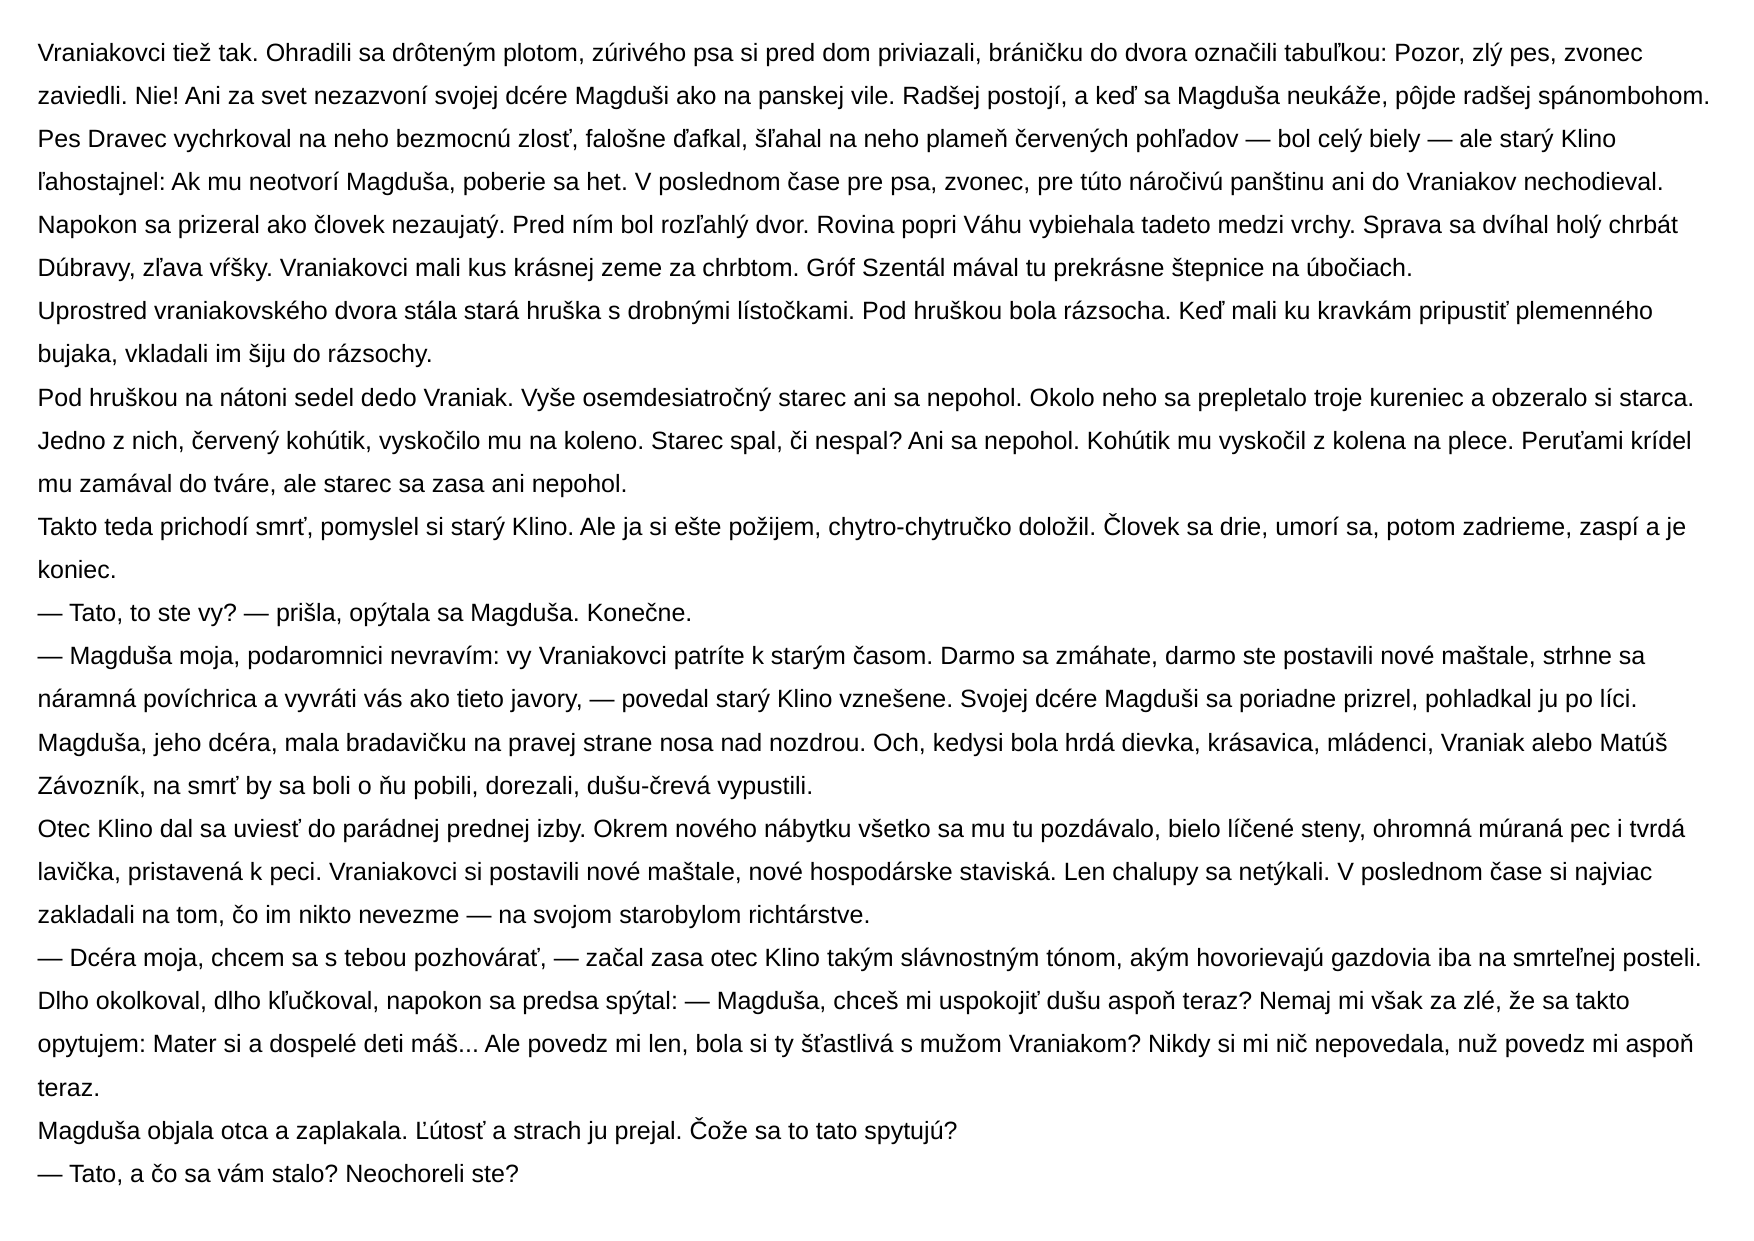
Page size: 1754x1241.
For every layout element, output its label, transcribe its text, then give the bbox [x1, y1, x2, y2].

text Takto teda prichodí smrť, pomyslel si starý Klino. Ale ja si ešte požijem, chytro-chytručko doložil. Človek sa drie, umorí sa, potom zadrieme, zaspí a je koniec. [37, 512, 1716, 584]
text Vraniakovci tiež tak. Ohradili sa drôteným plotom, zúrivého psa si pred dom priviazali, bráničku do dvora označili tabuľkou: Pozor, zlý pes, zvonec zaviedli. Nie! Ani za svet nezazvoní svojej dcére Magduši ako na panskej vile. Radšej postojí, a keď sa Magduša neukáže, pôjde radšej spánombohom. [37, 37, 1716, 109]
text — Dcéra moja, chcem sa s tebou pozhovárať, — začal zasa otec Klino takým slávnostným tónom, akým hovorievajú gazdovia iba na smrteľnej posteli. Dlho okolkoval, dlho kľučkoval, napokon sa predsa spýtal: — Magduša, chceš mi uspokojiť dušu aspoň teraz? Nemaj mi však za zlé, že sa takto opytujem: Mater si a dospelé deti máš... Ale povedz mi len, bola si ty šťastlivá s mužom Vraniakom? Nikdy si mi nič nepovedala, nuž povedz mi aspoň teraz. [37, 943, 1716, 1101]
text Pod hruškou na nátoni sedel dedo Vraniak. Vyše osemdesiatročný starec ani sa nepohol. Okolo neho sa prepletalo troje kureniec a obzeralo si starca. Jedno z nich, červený kohútik, vyskočilo mu na koleno. Starec spal, či nespal? Ani sa nepohol. Kohútik mu vyskočil z kolena na plece. Peruťami krídel mu zamával do tváre, ale starec sa zasa ani nepohol. [37, 382, 1716, 497]
text Uprostred vraniakovského dvora stála stará hruška s drobnými lístočkami. Pod hruškou bola rázsocha. Keď mali ku kravkám pripustiť plemenného bujaka, vkladali im šiju do rázsochy. [37, 296, 1716, 368]
text — Tato, a čo sa vám stalo? Neochoreli ste? [37, 1159, 1716, 1187]
text Magduša, jeho dcéra, mala bradavičku na pravej strane nosa nad nozdrou. Och, kedysi bola hrdá dievka, krásavica, mládenci, Vraniak alebo Matúš Závozník, na smrť by sa boli o ňu pobili, dorezali, dušu-črevá vypustili. [37, 727, 1716, 799]
text Otec Klino dal sa uviesť do parádnej prednej izby. Okrem nového nábytku všetko sa mu tu pozdávalo, bielo líčené steny, ohromná múraná pec i tvrdá lavička, pristavená k peci. Vraniakovci si postavili nové maštale, nové hospodárske staviská. Len chalupy sa netýkali. V poslednom čase si najviac zakladali na tom, čo im nikto nevezme — na svojom starobylom richtárstve. [37, 814, 1716, 929]
text Magduša objala otca a zaplakala. Ľútosť a strach ju prejal. Čože sa to tato spytujú? [37, 1116, 1716, 1144]
text — Tato, to ste vy? — prišla, opýtala sa Magduša. Konečne. [37, 598, 1716, 627]
text Pes Dravec vychrkoval na neho bezmocnú zlosť, falošne ďafkal, šľahal na neho plameň červených pohľadov — bol celý biely — ale starý Klino ľahostajnel: Ak mu neotvorí Magduša, poberie sa het. V poslednom čase pre psa, zvonec, pre túto náročivú panštinu ani do Vraniakov nechodieval. [37, 124, 1716, 196]
text Napokon sa prizeral ako človek nezaujatý. Pred ním bol rozľahlý dvor. Rovina popri Váhu vybiehala tadeto medzi vrchy. Sprava sa dvíhal holý chrbát Dúbravy, zľava vŕšky. Vraniakovci mali kus krásnej zeme za chrbtom. Gróf Szentál mával tu prekrásne štepnice na úbočiach. [37, 210, 1716, 282]
text — Magduša moja, podaromnici nevravím: vy Vraniakovci patríte k starým časom. Darmo sa zmáhate, darmo ste postavili nové maštale, strhne sa náramná povíchrica a vyvráti vás ako tieto javory, — povedal starý Klino vznešene. Svojej dcére Magduši sa poriadne prizrel, pohladkal ju po líci. [37, 641, 1716, 713]
